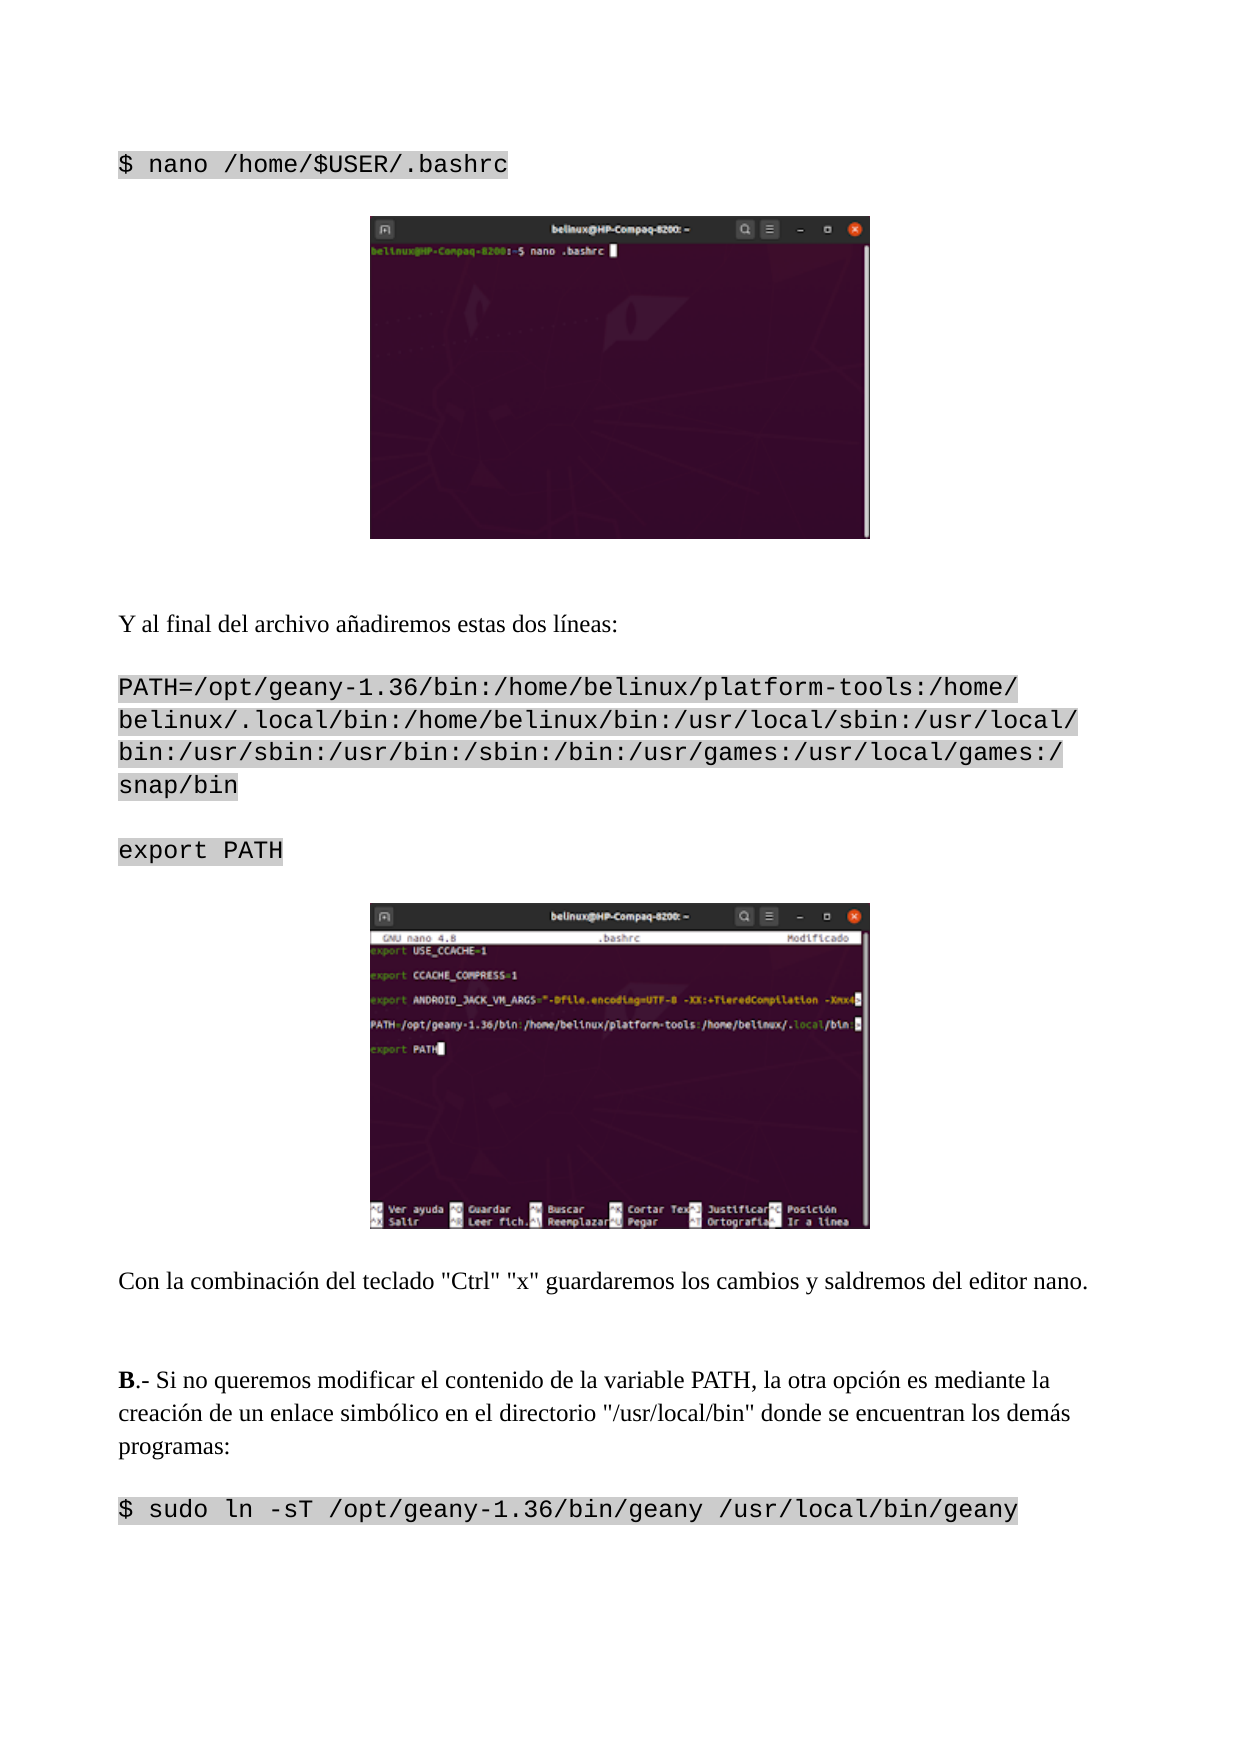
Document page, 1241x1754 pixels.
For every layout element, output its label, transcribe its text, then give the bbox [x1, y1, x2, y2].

text export PATH [118, 838, 1122, 866]
text $ nano /home/$USER/.bashrc [118, 151, 1122, 179]
picture [370, 903, 870, 1229]
picture [370, 216, 870, 539]
text PATH=/opt/geany-1.36/bin:/home/belinux/platform-tools:/home/belinux/.local/bin:/home/belinux/bin:/usr/local/sbin:/usr/local/bin:/usr/sbin:/usr/bin:/sbin:/bin:/usr/games:/usr/local/games:/snap/bin [118, 675, 1122, 801]
text Y al final del archivo añadiremos estas dos líneas: [118, 609, 1122, 638]
text B.- Si no queremos modificar el contenido de la variable PATH, la otra opción es mediante la creación de un enlace simbólico en el directorio "/usr/local/bin" donde se encuentran los demás programas: [118, 1365, 1122, 1459]
text Con la combinación del teclado "Ctrl" "x" guardaremos los cambios y saldremos del editor nano. [118, 1266, 1122, 1294]
text $ sudo ln -sT /opt/geany-1.36/bin/geany /usr/local/bin/geany [118, 1497, 1122, 1525]
